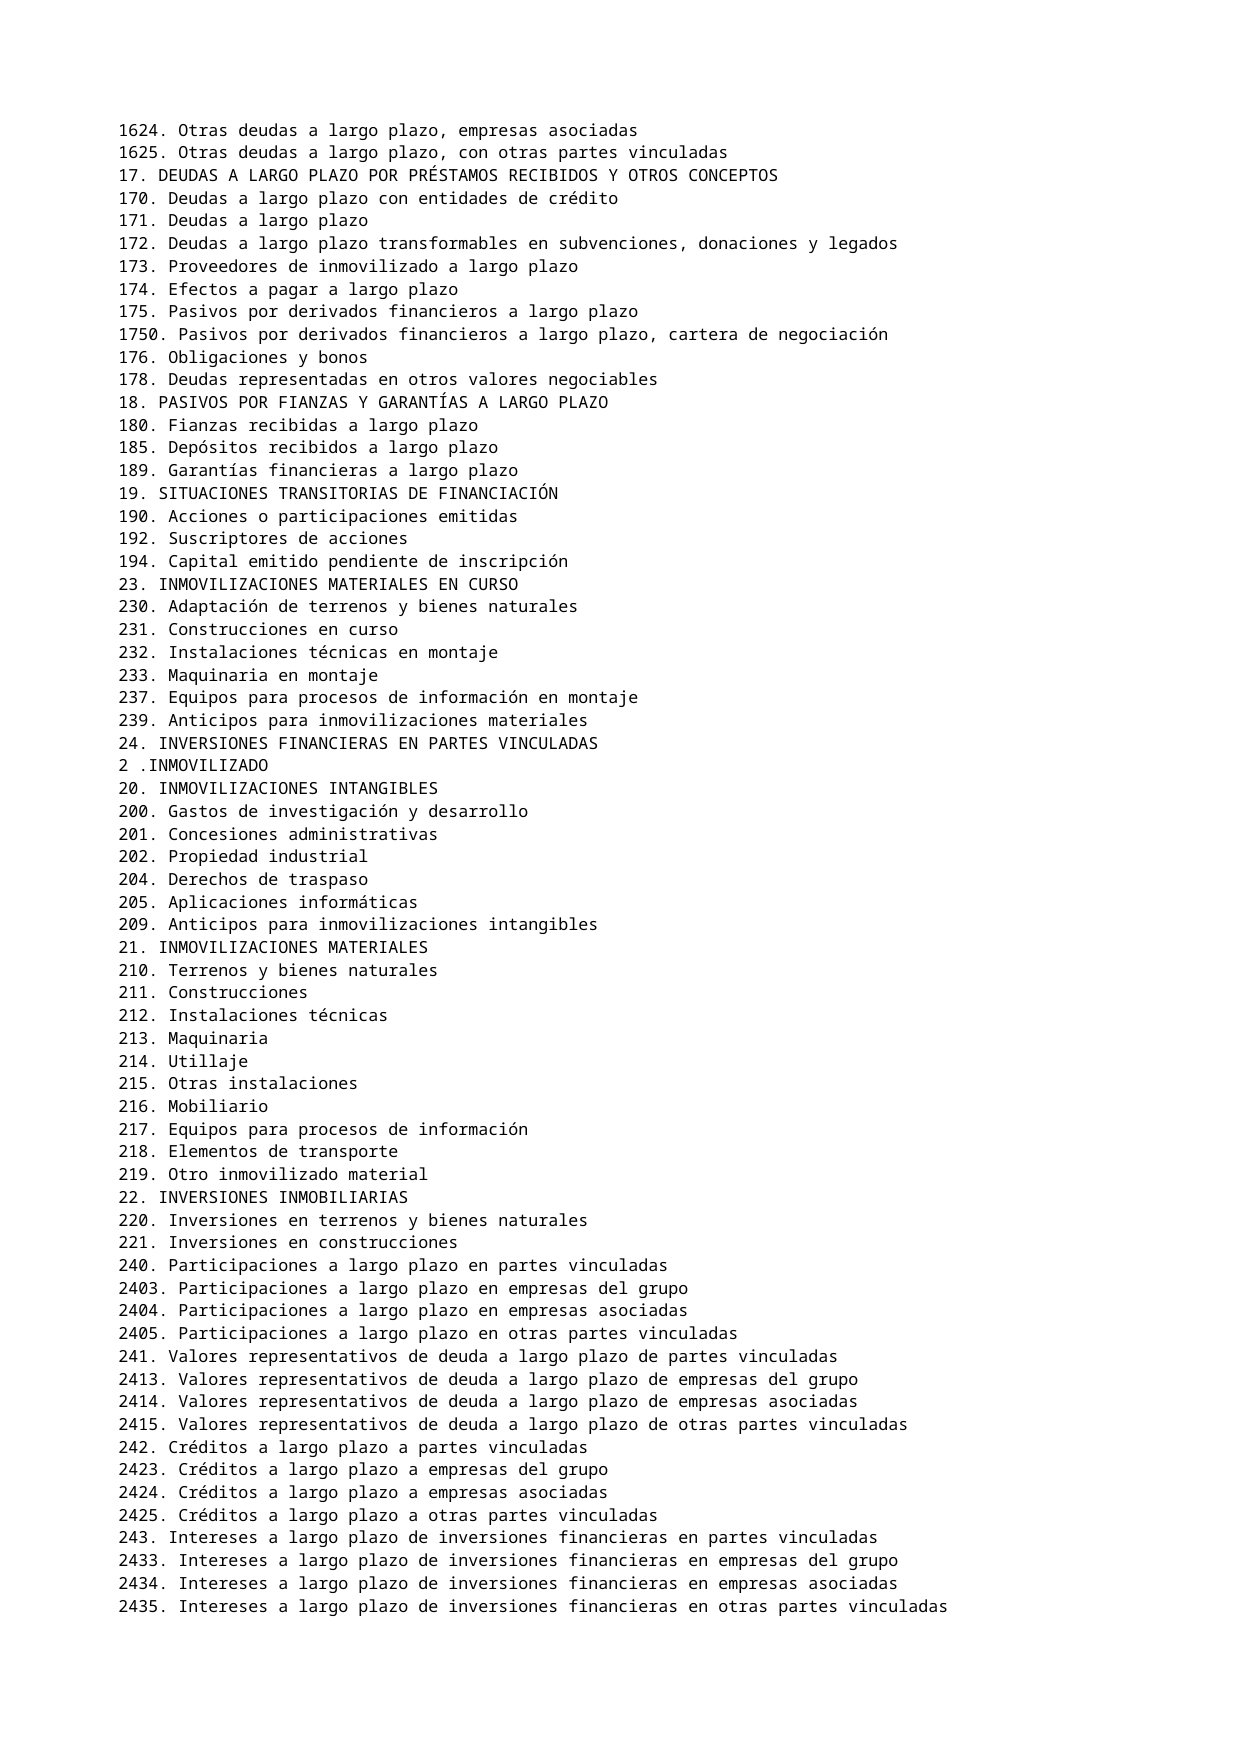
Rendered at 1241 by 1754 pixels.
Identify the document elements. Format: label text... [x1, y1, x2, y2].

text 172. Deudas a largo plazo transformables en subvenciones, donaciones y legados [118, 232, 1122, 254]
text 204. Derechos de traspaso [118, 867, 1122, 890]
text 237. Equipos para procesos de información en montaje [118, 686, 1122, 708]
text 178. Deudas representadas en otros valores negociables [118, 368, 1122, 391]
text 242. Créditos a largo plazo a partes vinculadas [118, 1435, 1122, 1458]
text 180. Fianzas recibidas a largo plazo [118, 413, 1122, 436]
text 212. Instalaciones técnicas [118, 1004, 1122, 1026]
text 240. Participaciones a largo plazo en partes vinculadas [118, 1253, 1122, 1276]
text 2413. Valores representativos de deuda a largo plazo de empresas del grupo [118, 1367, 1122, 1390]
text 239. Anticipos para inmovilizaciones materiales [118, 708, 1122, 731]
text 19. SITUACIONES TRANSITORIAS DE FINANCIACIÓN [118, 481, 1122, 504]
text 233. Maquinaria en montaje [118, 663, 1122, 686]
text 24. INVERSIONES FINANCIERAS EN PARTES VINCULADAS [118, 731, 1122, 754]
text 2424. Créditos a largo plazo a empresas asociadas [118, 1481, 1122, 1503]
text 1750. Pasivos por derivados financieros a largo plazo, cartera de negociación [118, 322, 1122, 345]
text 22. INVERSIONES INMOBILIARIAS [118, 1185, 1122, 1208]
text 202. Propiedad industrial [118, 845, 1122, 867]
text 2404. Participaciones a largo plazo en empresas asociadas [118, 1299, 1122, 1322]
text 2434. Intereses a largo plazo de inversiones financieras en empresas asociadas [118, 1571, 1122, 1594]
text 171. Deudas a largo plazo [118, 209, 1122, 232]
text 20. INMOVILIZACIONES INTANGIBLES [118, 777, 1122, 799]
text 18. PASIVOS POR FIANZAS Y GARANTÍAS A LARGO PLAZO [118, 391, 1122, 413]
text 17. DEUDAS A LARGO PLAZO POR PRÉSTAMOS RECIBIDOS Y OTROS CONCEPTOS [118, 163, 1122, 186]
text 241. Valores representativos de deuda a largo plazo de partes vinculadas [118, 1344, 1122, 1367]
text 232. Instalaciones técnicas en montaje [118, 640, 1122, 663]
text 1625. Otras deudas a largo plazo, con otras partes vinculadas [118, 141, 1122, 163]
text 190. Acciones o participaciones emitidas [118, 504, 1122, 527]
text 175. Pasivos por derivados financieros a largo plazo [118, 300, 1122, 322]
text 170. Deudas a largo plazo con entidades de crédito [118, 186, 1122, 209]
text 213. Maquinaria [118, 1026, 1122, 1049]
text 2414. Valores representativos de deuda a largo plazo de empresas asociadas [118, 1390, 1122, 1412]
text 243. Intereses a largo plazo de inversiones financieras en partes vinculadas [118, 1526, 1122, 1549]
text 176. Obligaciones y bonos [118, 345, 1122, 368]
text 219. Otro inmovilizado material [118, 1163, 1122, 1185]
text 1624. Otras deudas a largo plazo, empresas asociadas [118, 118, 1122, 141]
text 211. Construcciones [118, 981, 1122, 1004]
text 2405. Participaciones a largo plazo en otras partes vinculadas [118, 1322, 1122, 1344]
text 2423. Créditos a largo plazo a empresas del grupo [118, 1458, 1122, 1481]
text 221. Inversiones en construcciones [118, 1231, 1122, 1253]
text 185. Depósitos recibidos a largo plazo [118, 436, 1122, 459]
text 2425. Créditos a largo plazo a otras partes vinculadas [118, 1503, 1122, 1526]
text 210. Terrenos y bienes naturales [118, 958, 1122, 981]
text 230. Adaptación de terrenos y bienes naturales [118, 595, 1122, 618]
text 215. Otras instalaciones [118, 1072, 1122, 1094]
text 21. INMOVILIZACIONES MATERIALES [118, 936, 1122, 958]
text 218. Elementos de transporte [118, 1140, 1122, 1163]
text 2415. Valores representativos de deuda a largo plazo de otras partes vinculadas [118, 1412, 1122, 1435]
text 2403. Participaciones a largo plazo en empresas del grupo [118, 1276, 1122, 1299]
text 217. Equipos para procesos de información [118, 1117, 1122, 1140]
text 2435. Intereses a largo plazo de inversiones financieras en otras partes vinculadas [118, 1594, 1122, 1617]
text 2 .INMOVILIZADO [118, 754, 1122, 777]
text 216. Mobiliario [118, 1094, 1122, 1117]
text 214. Utillaje [118, 1049, 1122, 1072]
text 2433. Intereses a largo plazo de inversiones financieras en empresas del grupo [118, 1549, 1122, 1571]
text 231. Construcciones en curso [118, 618, 1122, 640]
text 174. Efectos a pagar a largo plazo [118, 277, 1122, 300]
text 205. Aplicaciones informáticas [118, 890, 1122, 913]
text 23. INMOVILIZACIONES MATERIALES EN CURSO [118, 572, 1122, 595]
text 189. Garantías financieras a largo plazo [118, 459, 1122, 481]
text 201. Concesiones administrativas [118, 822, 1122, 845]
text 173. Proveedores de inmovilizado a largo plazo [118, 254, 1122, 277]
text 194. Capital emitido pendiente de inscripción [118, 549, 1122, 572]
text 200. Gastos de investigación y desarrollo [118, 799, 1122, 822]
text 220. Inversiones en terrenos y bienes naturales [118, 1208, 1122, 1231]
text 209. Anticipos para inmovilizaciones intangibles [118, 913, 1122, 936]
text 192. Suscriptores de acciones [118, 527, 1122, 549]
